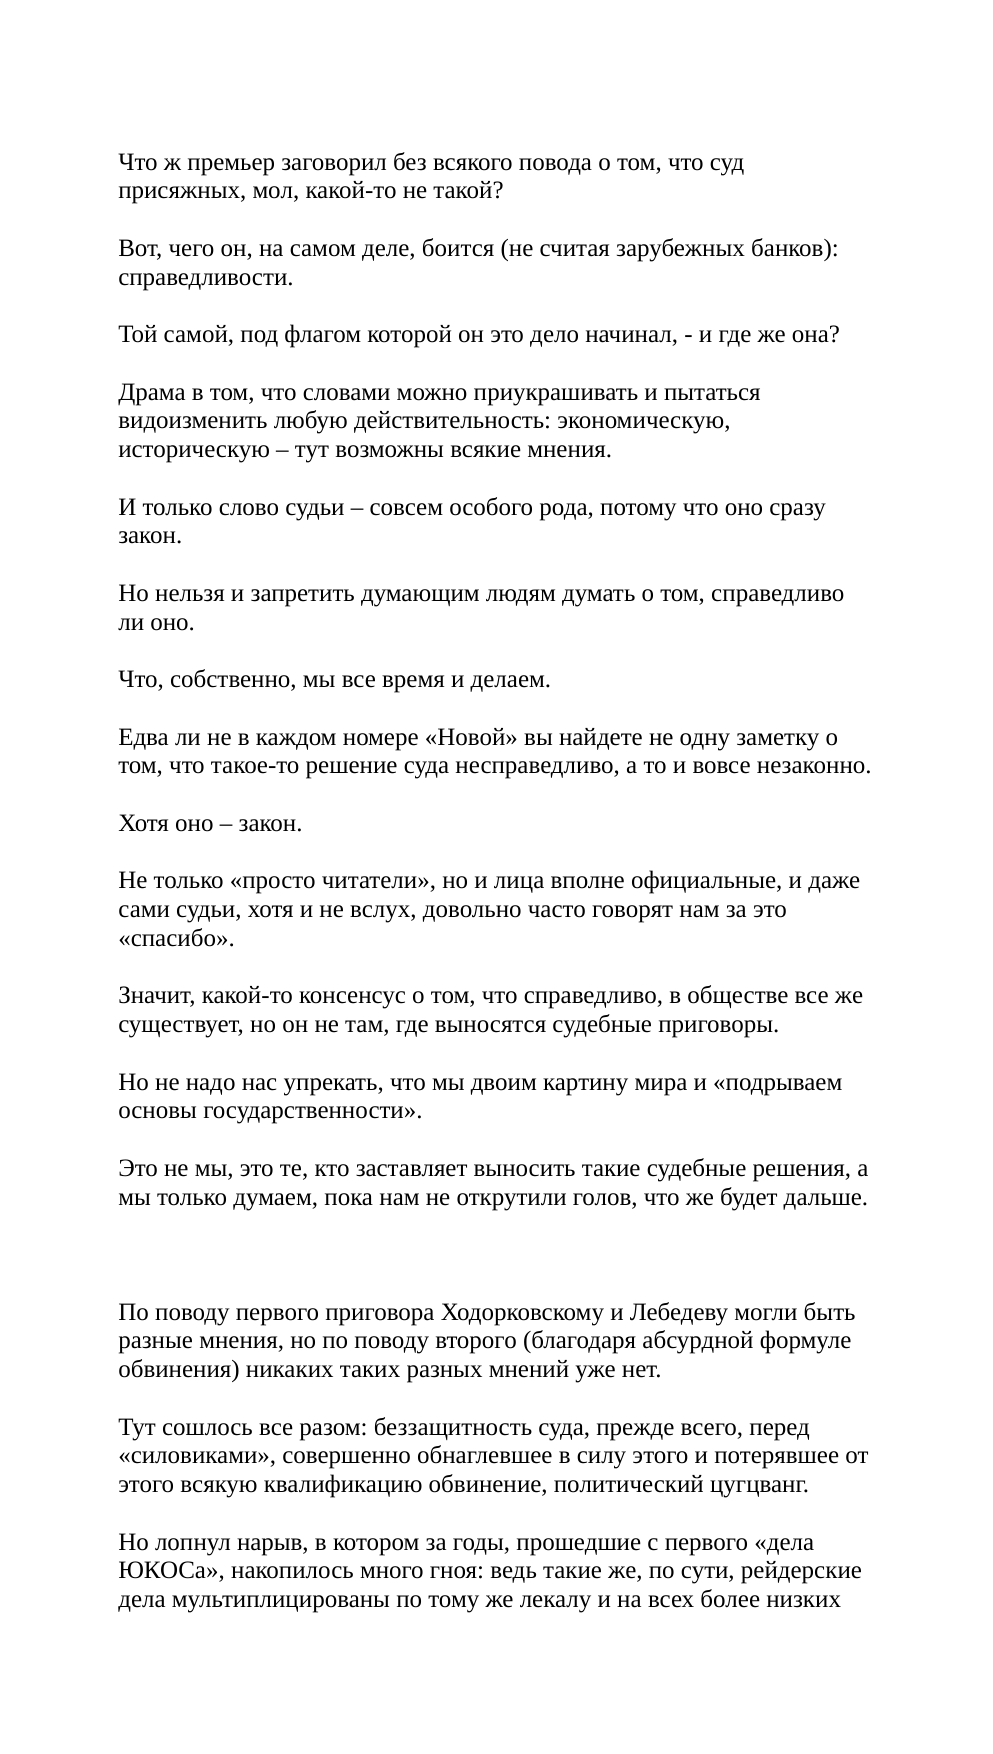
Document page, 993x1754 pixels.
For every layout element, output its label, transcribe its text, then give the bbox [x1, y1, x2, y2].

text Это не мы, это те, кто заставляет выносить такие судебные решения, а мы только думаем, пока нам не открутили голов, что же будет дальше. [118, 1153, 874, 1211]
text Но лопнул нарыв, в котором за годы, прошедшие с первого «дела ЮКОСа», накопилось много гноя: ведь такие же, по сути, рейдерские дела мультиплицированы по тому же лекалу и на всех более низких [118, 1527, 874, 1613]
text Вот, чего он, на самом деле, боится (не считая зарубежных банков): справедливости. [118, 233, 874, 291]
text Но не надо нас упрекать, что мы двоим картину мира и «подрываем основы государственности». [118, 1067, 874, 1124]
text Не только «просто читатели», но и лица вполне официальные, и даже сами судьи, хотя и не вслух, довольно часто говорят нам за это «спасибо». [118, 866, 874, 952]
text Той самой, под флагом которой он это дело начинал, - и где же она? [118, 319, 874, 348]
text Что ж премьер заговорил без всякого повода о том, что суд присяжных, мол, какой-то не такой? [118, 147, 874, 204]
text Но нельзя и запретить думающим людям думать о том, справедливо ли оно. [118, 578, 874, 636]
text Хотя оно – закон. [118, 808, 874, 837]
text Что, собственно, мы все время и делаем. [118, 664, 874, 693]
text Тут сошлось все разом: беззащитность суда, прежде всего, перед «силовиками», совершенно обнаглевшее в силу этого и потерявшее от этого всякую квалификацию обвинение, политический цугцванг. [118, 1412, 874, 1498]
text По поводу первого приговора Ходорковскому и Лебедеву могли быть разные мнения, но по поводу второго (благодаря абсурдной формуле обвинения) никаких таких разных мнений уже нет. [118, 1297, 874, 1383]
text И только слово судьи – совсем особого рода, потому что оно сразу закон. [118, 492, 874, 549]
text Едва ли не в каждом номере «Новой» вы найдете не одну заметку о том, что такое-то решение суда несправедливо, а то и вовсе незаконно. [118, 722, 874, 779]
text Значит, какой-то консенсус о том, что справедливо, в обществе все же существует, но он не там, где выносятся судебные приговоры. [118, 981, 874, 1038]
text Драма в том, что словами можно приукрашивать и пытаться видоизменить любую действительность: экономическую, историческую – тут возможны всякие мнения. [118, 377, 874, 463]
